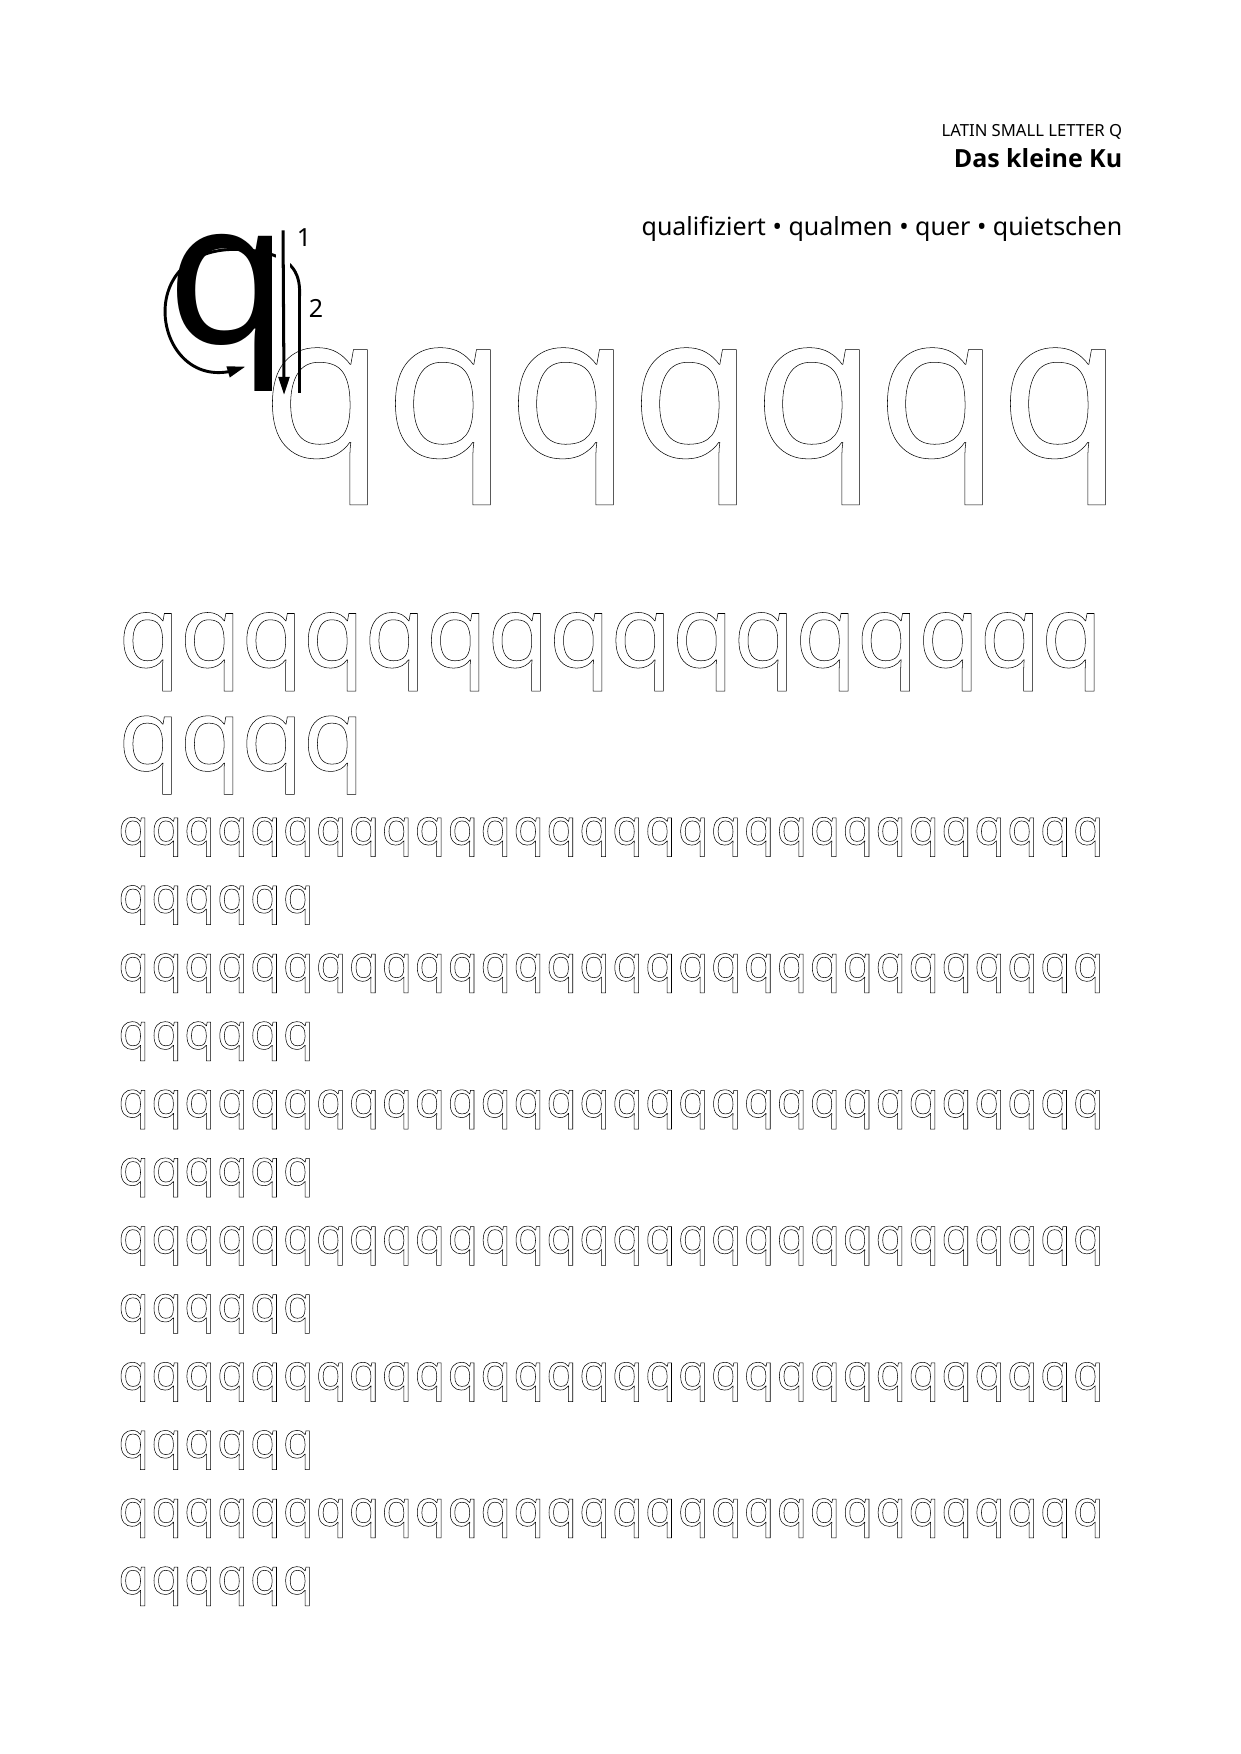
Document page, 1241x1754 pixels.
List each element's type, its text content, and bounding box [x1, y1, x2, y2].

text Das kleine Ku [118, 141, 1122, 175]
text q q q q q q q q q q q q q q q q q q q q q q q q q q q q q q q q q q q q [118, 791, 1122, 927]
text q q q q q q q q q q q q q q q q q q q q q q q q q q q q q q q q q q q q [118, 927, 1122, 1064]
text q q q q q q q q q q q q q q q q q q q q q q q q q q q q q q q q q q q q [118, 1472, 1122, 1609]
text LATIN SMALL LETTER Q [118, 118, 1122, 141]
text qqqqqqq [118, 243, 1122, 515]
text q q q q q q q q q q q q q q q q q q q q q q q q q q q q q q q q q q q q [118, 1064, 1122, 1200]
text q q q q q q q q q q q q q q q q q q q q q q q q q q q q q q q q q q q q [118, 1200, 1122, 1336]
text qualifiziert • qualmen • quer • quietschen [118, 209, 1122, 243]
text q q q q q q q q q q q q q q q q q q q q q q q q q q q q q q q q q q q q [118, 1336, 1122, 1472]
text qqqqqqqqqqqqqqqqqqqq [118, 584, 1122, 791]
